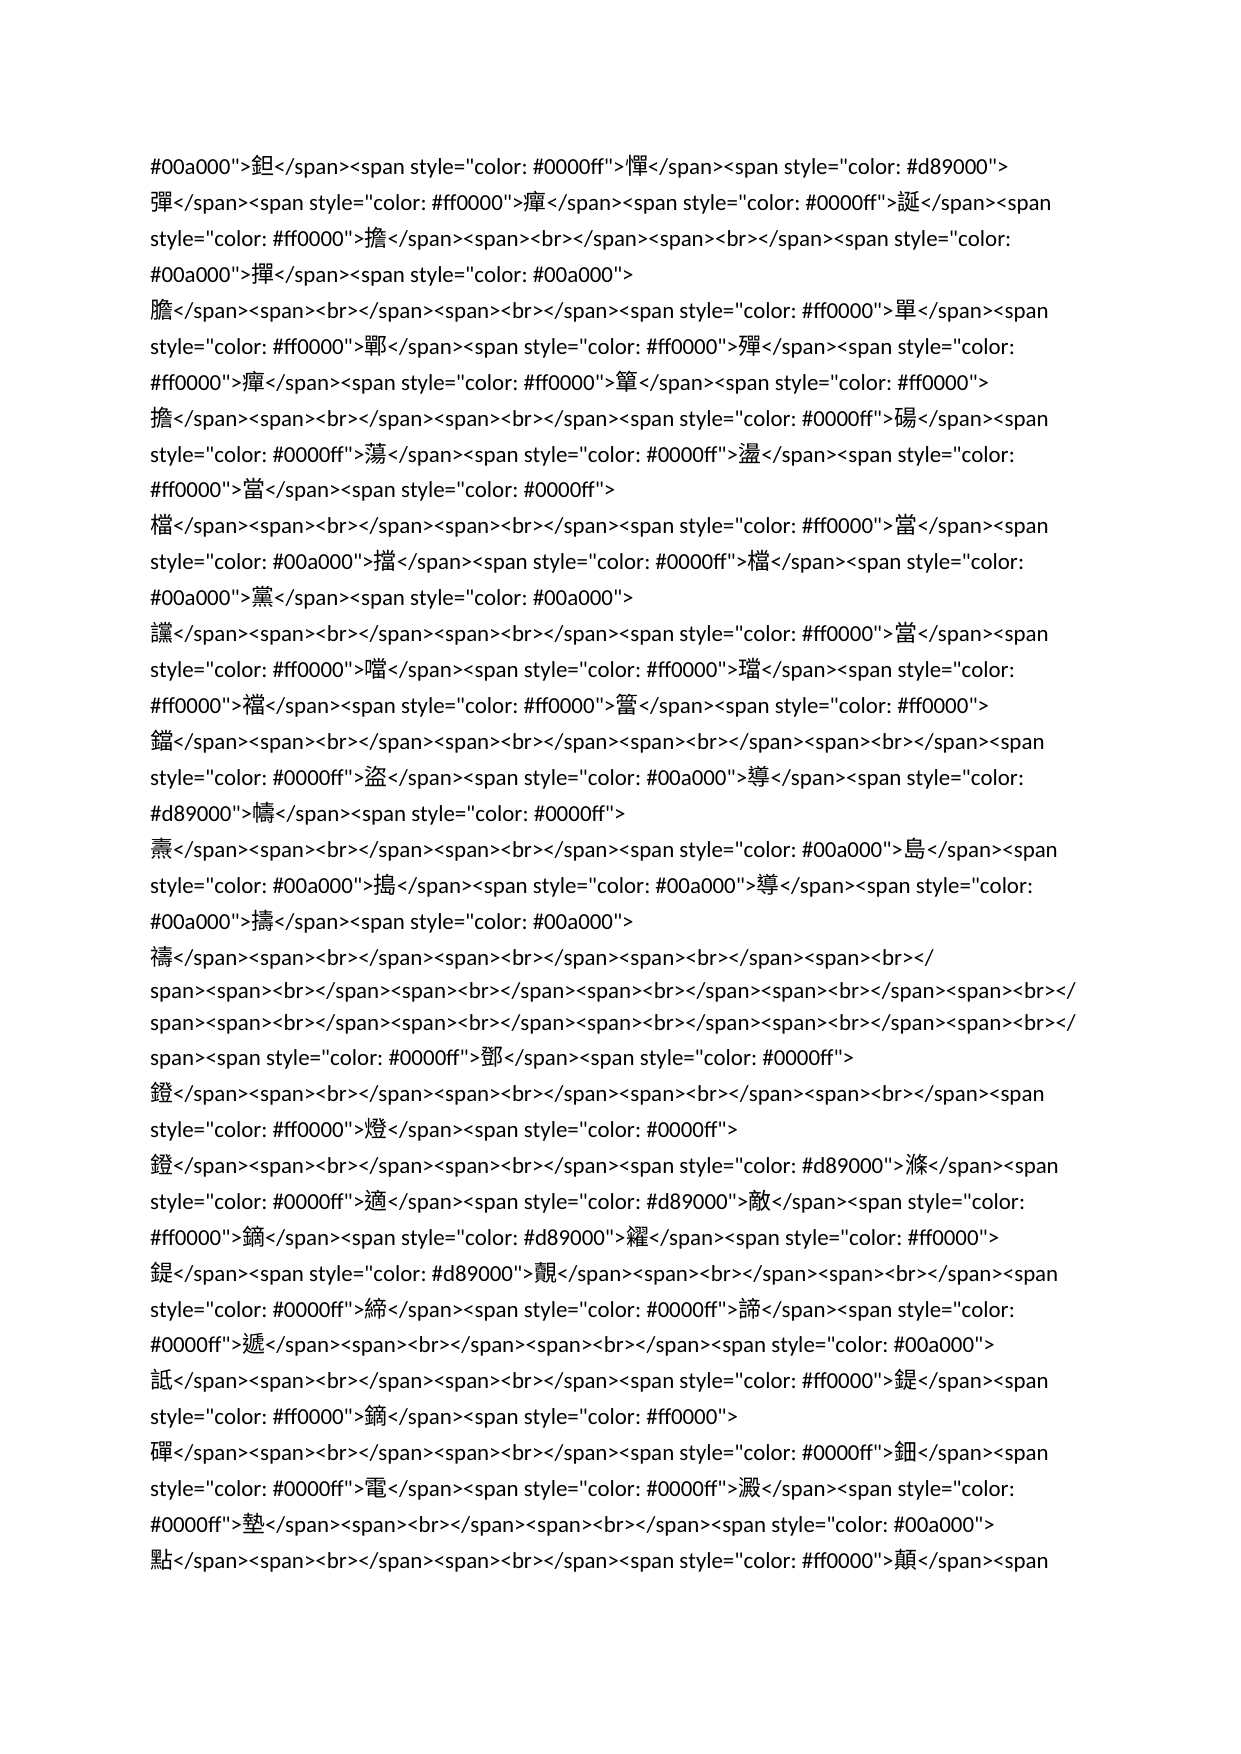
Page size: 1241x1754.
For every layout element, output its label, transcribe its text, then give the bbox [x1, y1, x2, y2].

text #00a000">鉭</span><span style="color: #0000ff">憚</span><span style="color: #d89000">彈</span><span style="color: #ff0000">癉</span><span style="color: #0000ff">誕</span><span style="color: #ff0000">擔</span><span><br></span><span><br></span><span style="color: #00a000">撣</span><span style="color: #00a000">膽</span><span><br></span><span><br></span><span style="color: #ff0000">單</span><span style="color: #ff0000">鄲</span><span style="color: #ff0000">殫</span><span style="color: #ff0000">癉</span><span style="color: #ff0000">簞</span><span style="color: #ff0000">擔</span><span><br></span><span><br></span><span style="color: #0000ff">碭</span><span style="color: #0000ff">蕩</span><span style="color: #0000ff">盪</span><span style="color: #ff0000">當</span><span style="color: #0000ff">檔</span><span><br></span><span><br></span><span style="color: #ff0000">當</span><span style="color: #00a000">擋</span><span style="color: #0000ff">檔</span><span style="color: #00a000">黨</span><span style="color: #00a000">讜</span><span><br></span><span><br></span><span style="color: #ff0000">當</span><span style="color: #ff0000">噹</span><span style="color: #ff0000">璫</span><span style="color: #ff0000">襠</span><span style="color: #ff0000">簹</span><span style="color: #ff0000">鐺</span><span><br></span><span><br></span><span><br></span><span><br></span><span style="color: #0000ff">盜</span><span style="color: #00a000">導</span><span style="color: #d89000">幬</span><span style="color: #0000ff">燾</span><span><br></span><span><br></span><span style="color: #00a000">島</span><span style="color: #00a000">搗</span><span style="color: #00a000">導</span><span style="color: #00a000">擣</span><span style="color: #00a000">禱</span><span><br></span><span><br></span><span><br></span><span><br></span><span><br></span><span><br></span><span><br></span><span><br></span><span><br></span><span><br></span><span><br></span><span><br></span><span><br></span><span><br></span><span style="color: #0000ff">鄧</span><span style="color: #0000ff">鐙</span><span><br></span><span><br></span><span><br></span><span><br></span><span style="color: #ff0000">燈</span><span style="color: #0000ff">鐙</span><span><br></span><span><br></span><span style="color: #d89000">滌</span><span style="color: #0000ff">適</span><span style="color: #d89000">敵</span><span style="color: #ff0000">鏑</span><span style="color: #d89000">糴</span><span style="color: #ff0000">鍉</span><span style="color: #d89000">覿</span><span><br></span><span><br></span><span style="color: #0000ff">締</span><span style="color: #0000ff">諦</span><span style="color: #0000ff">遞</span><span><br></span><span><br></span><span style="color: #00a000">詆</span><span><br></span><span><br></span><span style="color: #ff0000">鍉</span><span style="color: #ff0000">鏑</span><span style="color: #ff0000">磾</span><span><br></span><span><br></span><span style="color: #0000ff">鈿</span><span style="color: #0000ff">電</span><span style="color: #0000ff">澱</span><span style="color: #0000ff">墊</span><span><br></span><span><br></span><span style="color: #00a000">點</span><span><br></span><span><br></span><span style="color: #ff0000">顛</span><span [150, 150, 1090, 1575]
